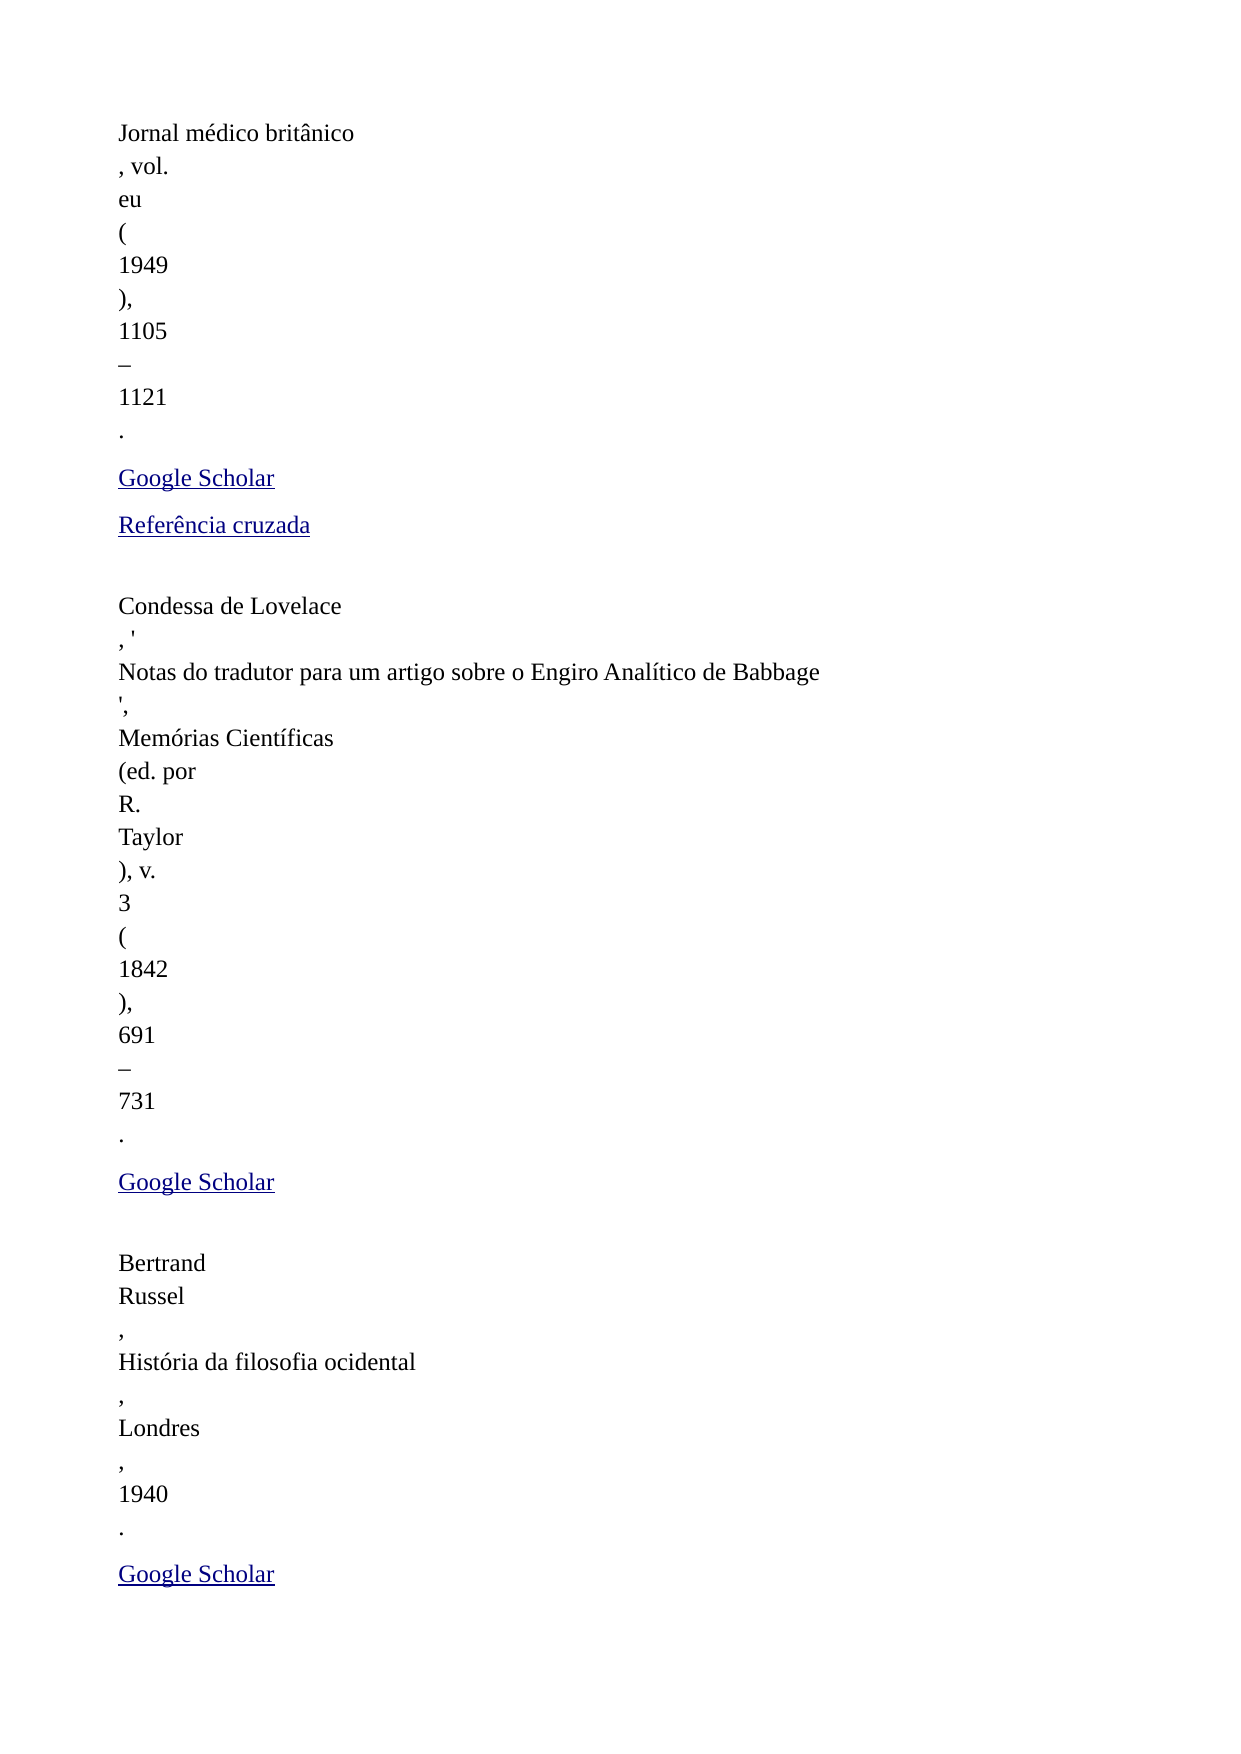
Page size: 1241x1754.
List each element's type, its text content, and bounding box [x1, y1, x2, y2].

text R. [118, 789, 1122, 818]
text , ' [118, 624, 1122, 653]
text 1105 [118, 316, 1122, 345]
text (ed. por [118, 756, 1122, 785]
text – [118, 1053, 1122, 1082]
text Taylor [118, 822, 1122, 851]
text , [118, 1314, 1122, 1342]
text 1121 [118, 382, 1122, 411]
text Notas do tradutor para um artigo sobre o Engiro Analítico de Babbage [118, 657, 1122, 686]
text 731 [118, 1086, 1122, 1115]
text ), v. [118, 855, 1122, 884]
text . [118, 1512, 1122, 1541]
text Jornal médico britânico [118, 118, 1122, 147]
text , vol. [118, 151, 1122, 180]
text Referência cruzada [118, 511, 1122, 539]
text , [118, 1446, 1122, 1474]
text História da filosofia ocidental [118, 1347, 1122, 1376]
text 1940 [118, 1479, 1122, 1508]
text 691 [118, 1020, 1122, 1049]
text Condessa de Lovelace [118, 591, 1122, 620]
text ), [118, 283, 1122, 312]
text 1842 [118, 954, 1122, 983]
text , [118, 1380, 1122, 1408]
text ( [118, 217, 1122, 246]
text . [118, 1119, 1122, 1148]
text ), [118, 987, 1122, 1016]
text eu [118, 184, 1122, 213]
text Google Scholar [118, 1167, 1122, 1196]
text Bertrand [118, 1248, 1122, 1276]
text 3 [118, 888, 1122, 917]
text Russel [118, 1281, 1122, 1309]
text Google Scholar [118, 1559, 1122, 1588]
text Memórias Científicas [118, 723, 1122, 752]
text Google Scholar [118, 463, 1122, 492]
text . [118, 415, 1122, 444]
text – [118, 349, 1122, 378]
text Londres [118, 1413, 1122, 1442]
text ( [118, 921, 1122, 950]
text ', [118, 690, 1122, 719]
text 1949 [118, 250, 1122, 279]
